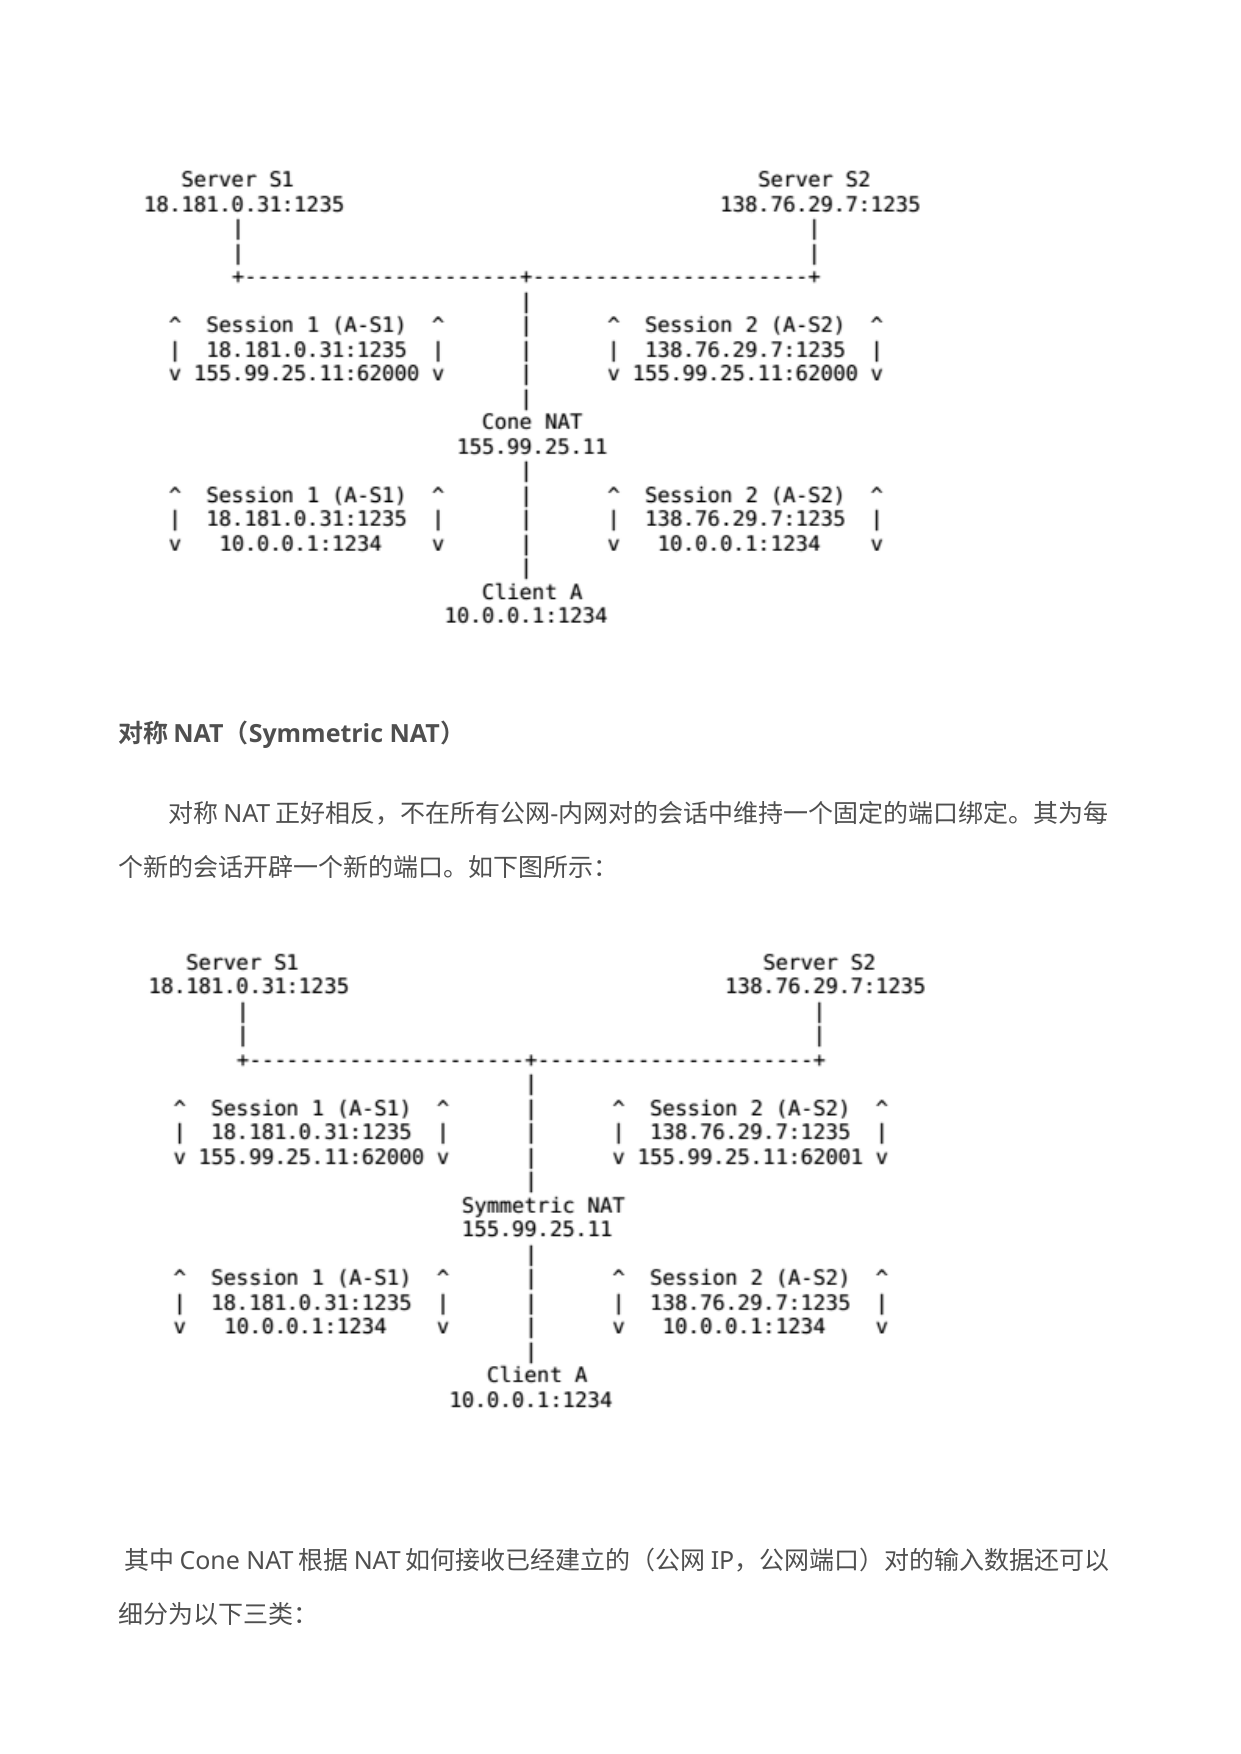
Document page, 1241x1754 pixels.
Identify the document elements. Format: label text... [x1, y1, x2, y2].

picture [118, 926, 964, 1434]
text 其中Cone NAT根据NAT如何接收已经建立的（公网IP，公网端口）对的输入数据还可以细分为以下三类： [118, 1541, 1122, 1631]
text 对称NAT正好相反，不在所有公网-内网对的会话中维持一个固定的端口绑定。其为每个新的会话开辟一个新的端口。如下图所示： [118, 793, 1122, 884]
subtitle 对称NAT（Symmetric NAT） [118, 714, 1122, 750]
picture [118, 118, 962, 662]
